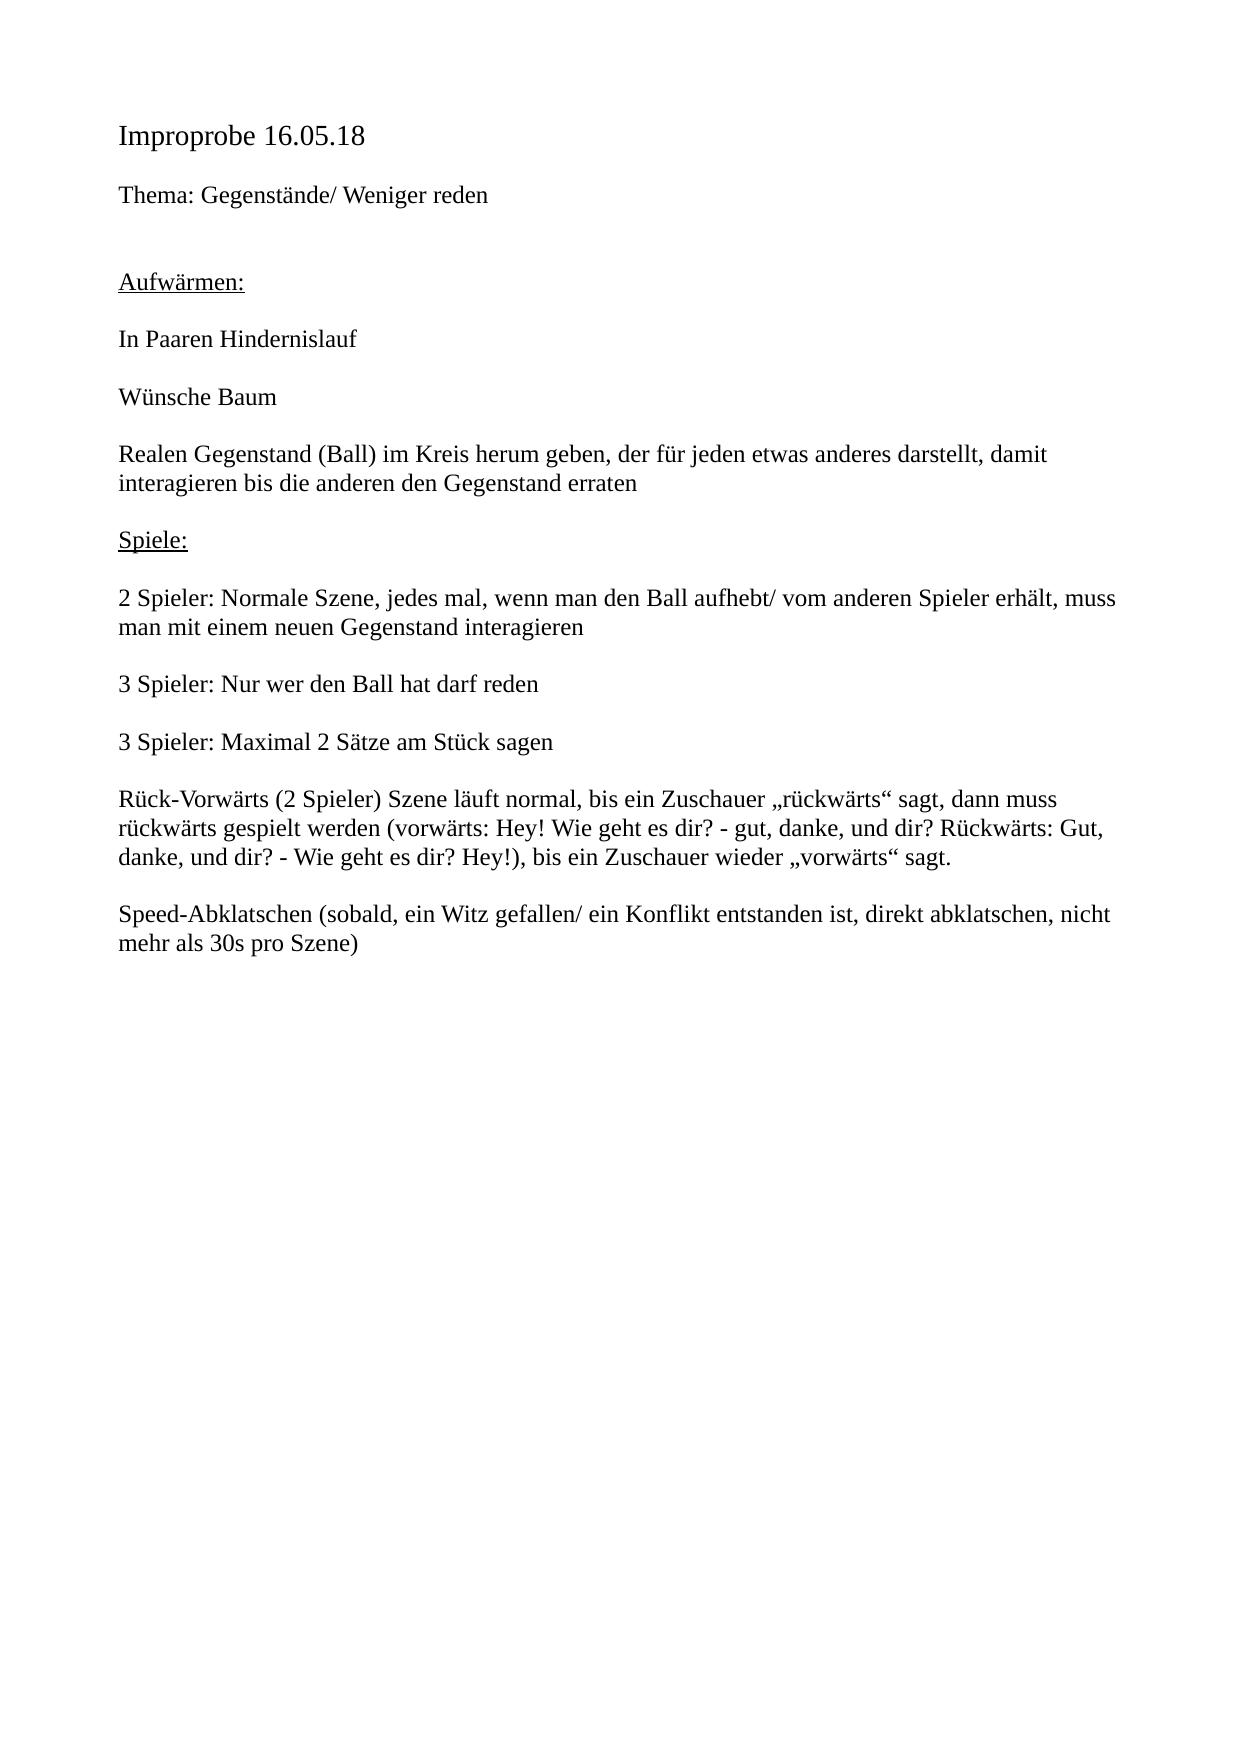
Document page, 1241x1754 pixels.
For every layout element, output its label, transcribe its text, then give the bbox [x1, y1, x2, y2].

text Speed-Abklatschen (sobald, ein Witz gefallen/ ein Konflikt entstanden ist, direkt abklatschen, nicht mehr als 30s pro Szene) [118, 899, 1122, 957]
text 3 Spieler: Nur wer den Ball hat darf reden [118, 669, 1122, 698]
text 3 Spieler: Maximal 2 Sätze am Stück sagen [118, 727, 1122, 755]
text Spiele: [118, 525, 1122, 554]
text Wünsche Baum [118, 382, 1122, 410]
text Realen Gegenstand (Ball) im Kreis herum geben, der für jeden etwas anderes darstellt, damit interagieren bis die anderen den Gegenstand erraten [118, 439, 1122, 497]
text Aufwärmen: [118, 267, 1122, 295]
text Rück-Vorwärts (2 Spieler) Szene läuft normal, bis ein Zuschauer „rückwärts“ sagt, dann muss rückwärts gespielt werden (vorwärts: Hey! Wie geht es dir? - gut, danke, und dir? Rückwärts: Gut, danke, und dir? - Wie geht es dir? Hey!), bis ein Zuschauer wieder „vorwärts“ sagt. [118, 784, 1122, 870]
text 2 Spieler: Normale Szene, jedes mal, wenn man den Ball aufhebt/ vom anderen Spieler erhält, muss man mit einem neuen Gegenstand interagieren [118, 583, 1122, 640]
text Thema: Gegenstände/ Weniger reden [118, 180, 1122, 209]
text In Paaren Hindernislauf [118, 324, 1122, 353]
text Improprobe 16.05.18 [118, 118, 1122, 152]
